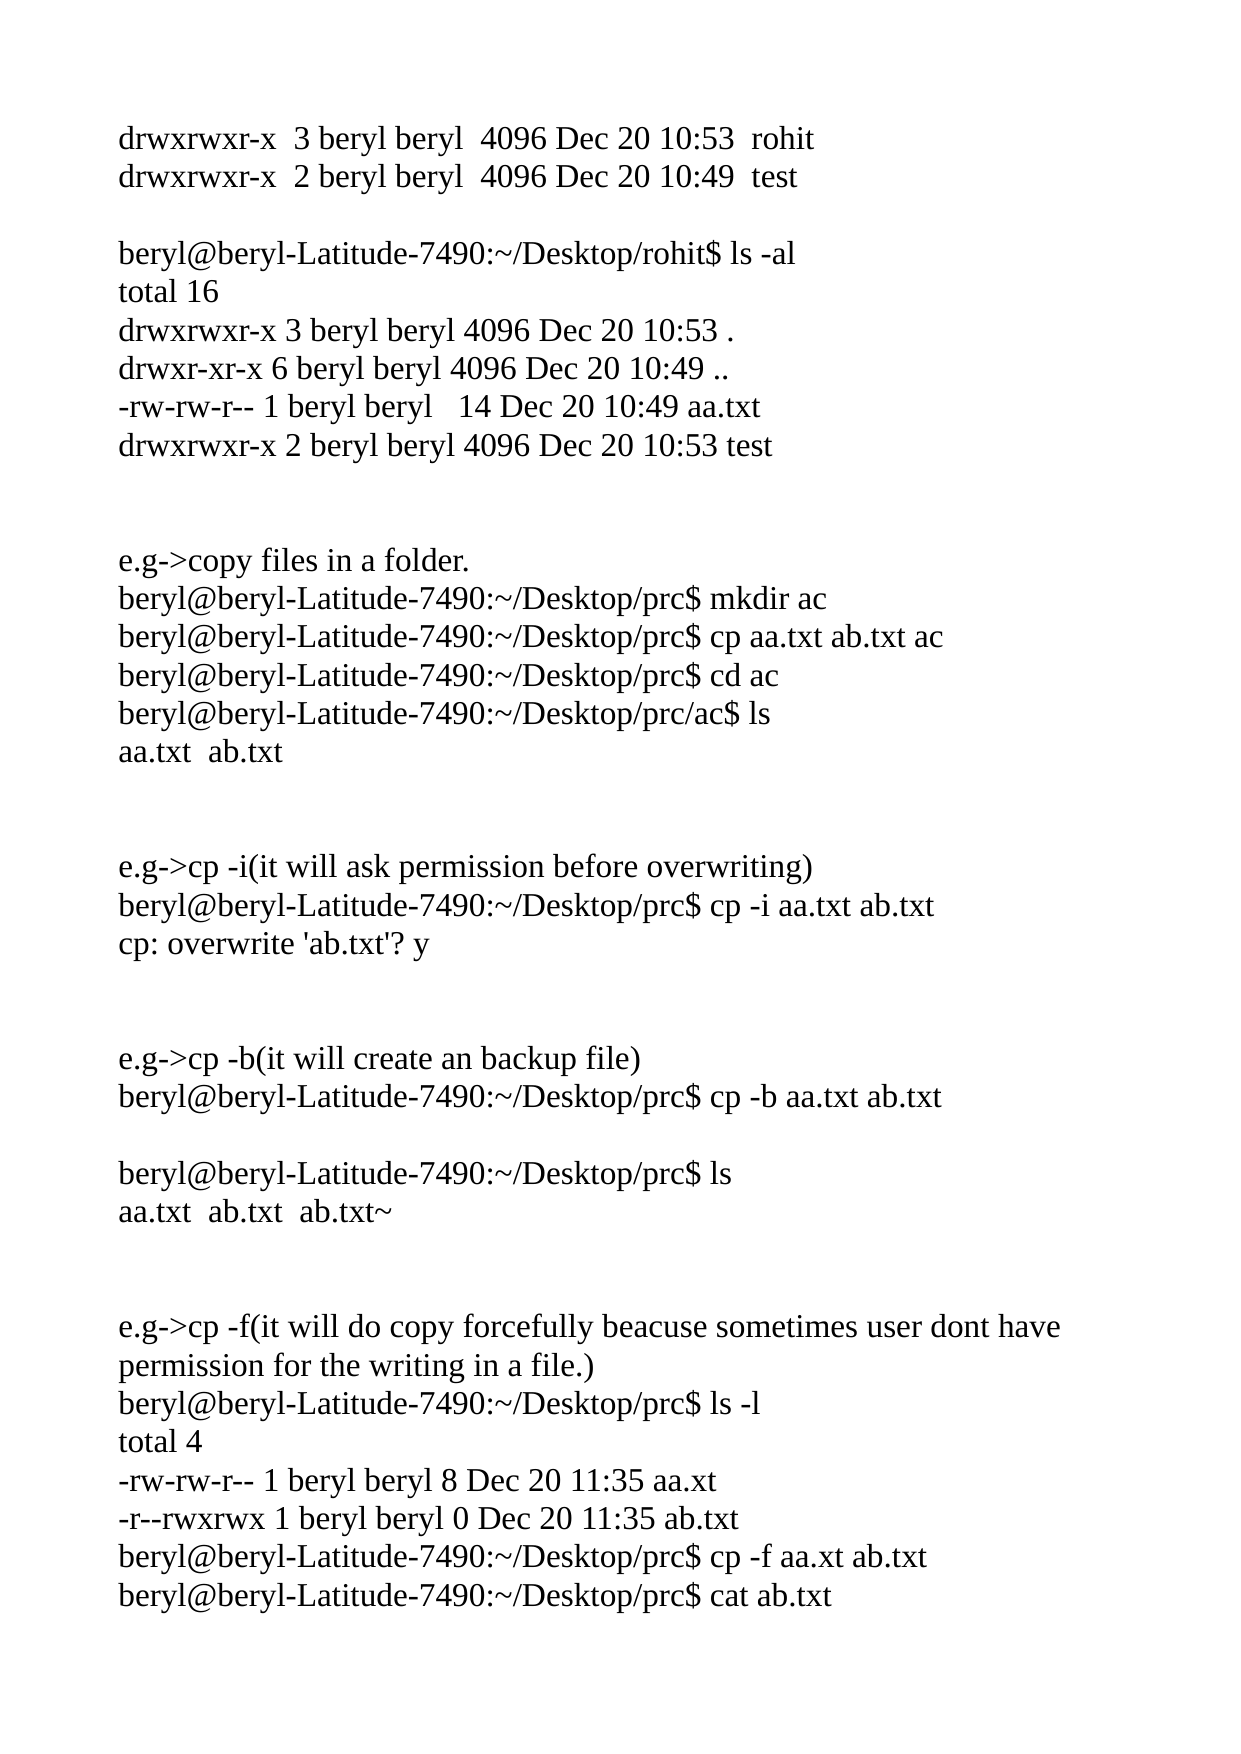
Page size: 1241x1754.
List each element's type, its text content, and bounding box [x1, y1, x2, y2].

text e.g->cp -i(it will ask permission before overwriting) [118, 846, 1122, 885]
text beryl@beryl-Latitude-7490:~/Desktop/prc$ ls [118, 1153, 1122, 1191]
text beryl@beryl-Latitude-7490:~/Desktop/rohit$ ls -al [118, 233, 1122, 271]
text beryl@beryl-Latitude-7490:~/Desktop/prc$ ls -l [118, 1383, 1122, 1421]
text drwxrwxr-x 3 beryl beryl 4096 Dec 20 10:53 . [118, 310, 1122, 348]
text -r--rwxrwx 1 beryl beryl 0 Dec 20 11:35 ab.txt [118, 1498, 1122, 1536]
text beryl@beryl-Latitude-7490:~/Desktop/prc$ cat ab.txt [118, 1575, 1122, 1613]
text aa.txt ab.txt [118, 731, 1122, 770]
text beryl@beryl-Latitude-7490:~/Desktop/prc$ cp -f aa.xt ab.txt [118, 1536, 1122, 1575]
text e.g->copy files in a folder. [118, 540, 1122, 578]
text drwxrwxr-x 2 beryl beryl 4096 Dec 20 10:49 test [118, 156, 1122, 195]
text beryl@beryl-Latitude-7490:~/Desktop/prc$ cp -i aa.txt ab.txt [118, 885, 1122, 923]
text beryl@beryl-Latitude-7490:~/Desktop/prc$ mkdir ac [118, 578, 1122, 616]
text drwxrwxr-x 2 beryl beryl 4096 Dec 20 10:53 test [118, 425, 1122, 463]
text -rw-rw-r-- 1 beryl beryl 14 Dec 20 10:49 aa.txt [118, 386, 1122, 425]
text beryl@beryl-Latitude-7490:~/Desktop/prc$ cp -b aa.txt ab.txt [118, 1076, 1122, 1115]
text beryl@beryl-Latitude-7490:~/Desktop/prc/ac$ ls [118, 693, 1122, 731]
text beryl@beryl-Latitude-7490:~/Desktop/prc$ cp aa.txt ab.txt ac [118, 616, 1122, 655]
text e.g->cp -b(it will create an backup file) [118, 1038, 1122, 1076]
text drwxrwxr-x 3 beryl beryl 4096 Dec 20 10:53 rohit [118, 118, 1122, 156]
text total 16 [118, 271, 1122, 310]
text -rw-rw-r-- 1 beryl beryl 8 Dec 20 11:35 aa.xt [118, 1460, 1122, 1498]
text total 4 [118, 1421, 1122, 1460]
text beryl@beryl-Latitude-7490:~/Desktop/prc$ cd ac [118, 655, 1122, 693]
text drwxr-xr-x 6 beryl beryl 4096 Dec 20 10:49 .. [118, 348, 1122, 386]
text cp: overwrite 'ab.txt'? y [118, 923, 1122, 961]
text aa.txt ab.txt ab.txt~ [118, 1191, 1122, 1230]
text e.g->cp -f(it will do copy forcefully beacuse sometimes user dont have permission for the writing in a file.) [118, 1306, 1122, 1383]
